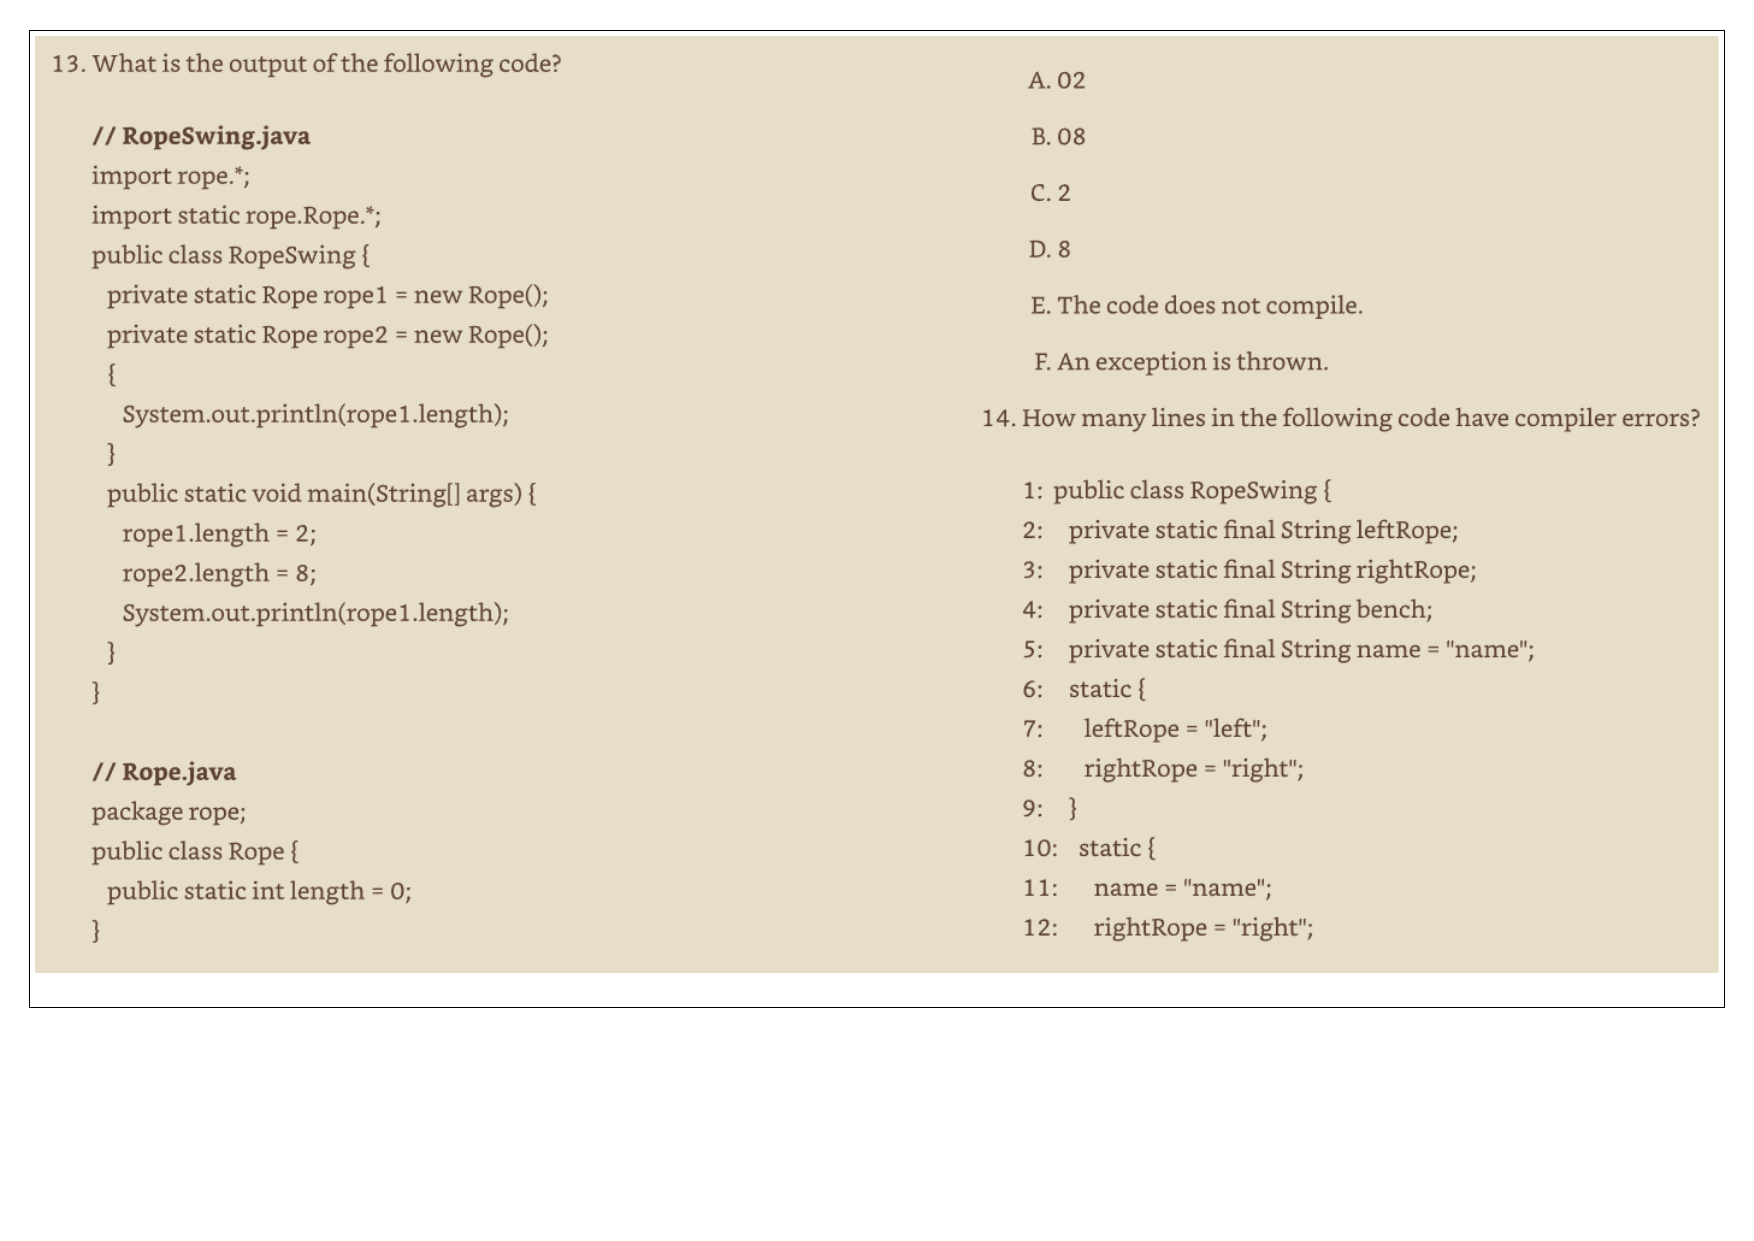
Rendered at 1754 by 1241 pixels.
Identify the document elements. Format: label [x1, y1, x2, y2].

table_cell [30, 31, 1724, 1007]
picture [35, 36, 1719, 973]
